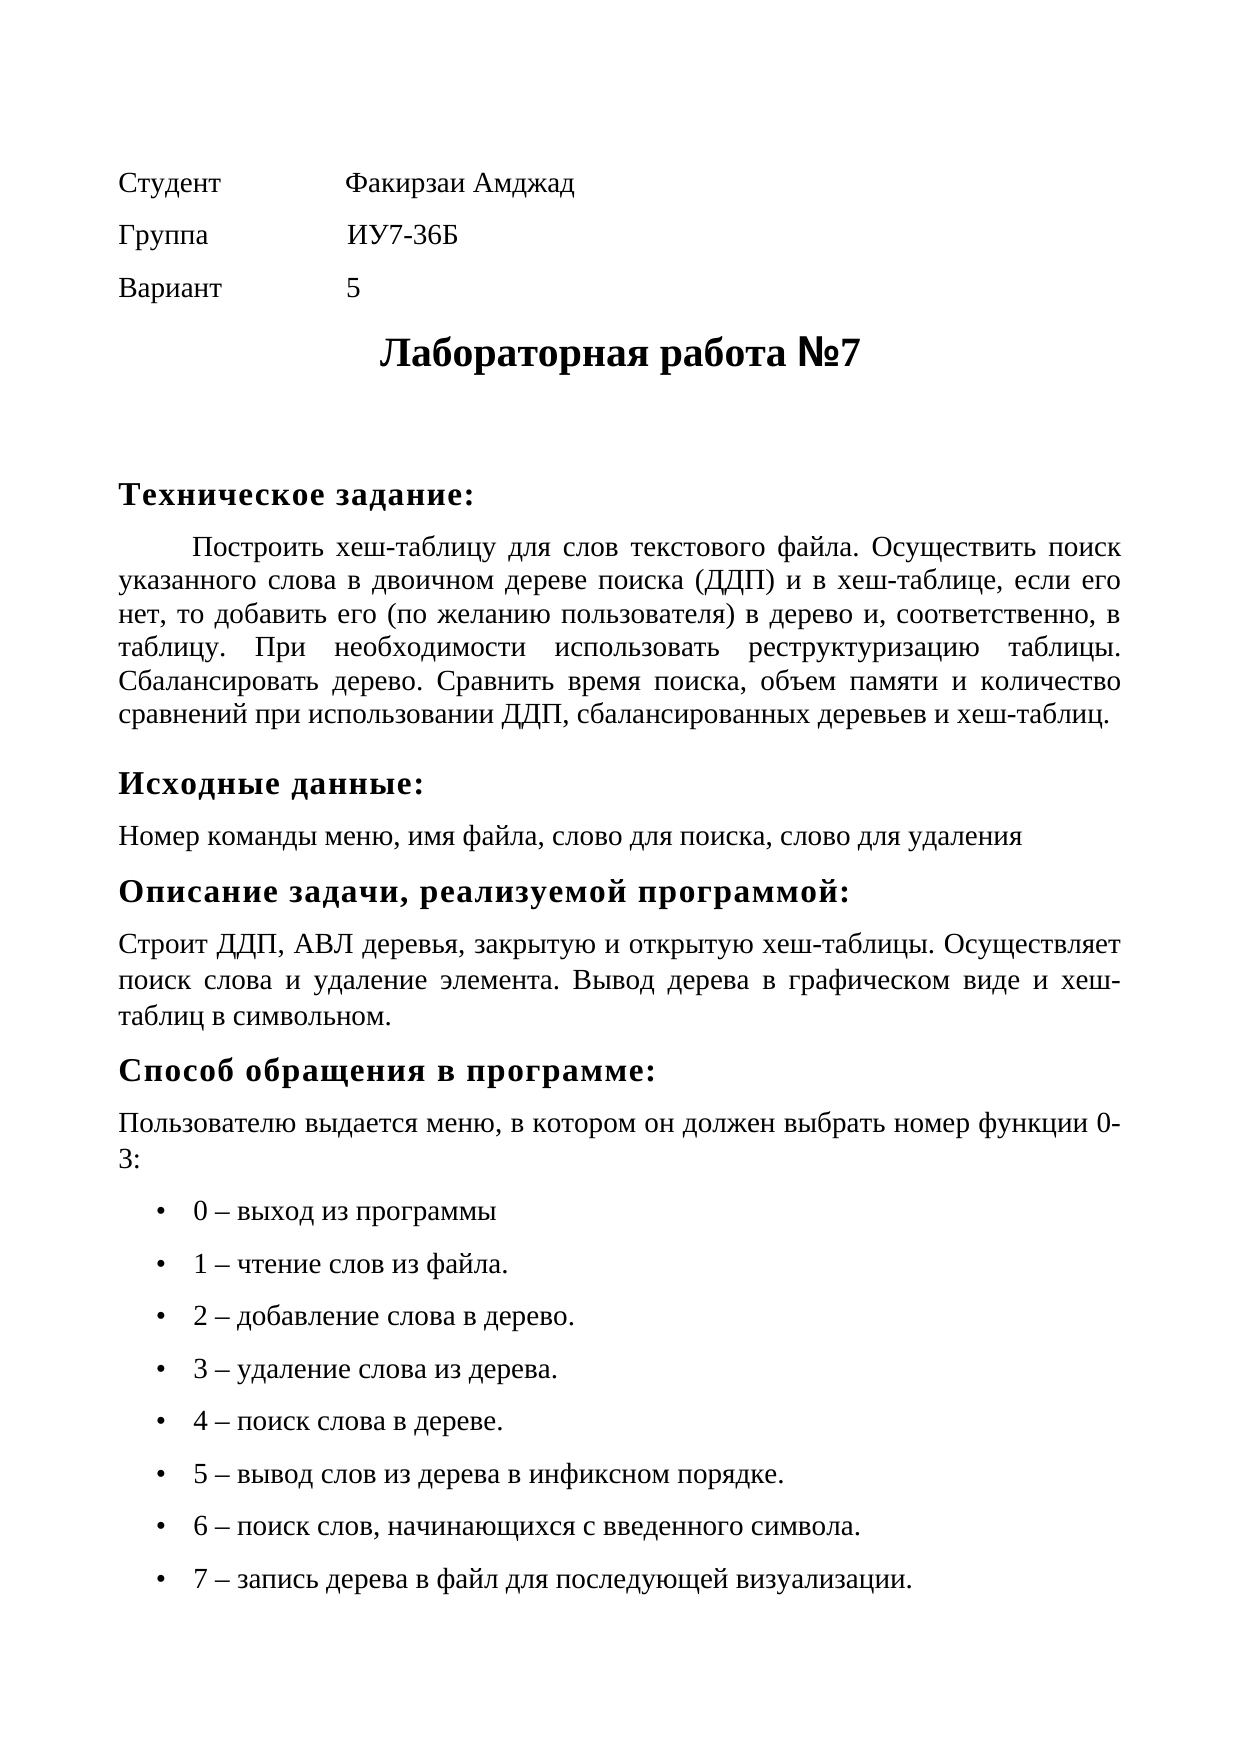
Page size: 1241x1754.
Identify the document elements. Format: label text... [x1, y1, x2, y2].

list 5 – вывод слов из дерева в инфиксном порядке. [156, 1456, 1122, 1489]
list 1 – чтение слов из файла. [156, 1246, 1122, 1279]
text Строит ДДП, АВЛ деревья, закрытую и открытую хеш-таблицы. Осуществляет поиск слова и удаление элемента. Вывод дерева в графическом виде и хеш-таблиц в символьном. [118, 926, 1122, 1031]
text Техническое задание: [118, 474, 1122, 512]
text Вариант 5 [118, 270, 1122, 303]
list 2 – добавление слова в дерево. [156, 1298, 1122, 1332]
text Номер команды меню, имя файла, слово для поиска, слово для удаления [118, 818, 1122, 852]
text Построить хеш-таблицу для слов текстового файла. Осуществить поиск указанного слова в двоичном дереве поиска (ДДП) и в хеш-таблице, если его нет, то добавить его (по желанию пользователя) в дерево и, соответственно, в таблицу. При необходимости использовать реструктуризацию таблицы. Сбалансировать дерево. Сравнить время поиска, объем памяти и количество сравнений при использовании ДДП, сбалансированных деревьев и хеш-таблиц. [118, 529, 1122, 730]
list 7 – запись дерева в файл для последующей визуализации. [156, 1561, 1122, 1594]
list 0 – выход из программы [156, 1193, 1122, 1227]
list 3 – удаление слова из дерева. [156, 1351, 1122, 1384]
text Лабораторная работа №7 [118, 322, 1122, 379]
text Исходные данные: [118, 763, 1122, 802]
text Студент Факирзаи Амджад [118, 165, 1122, 198]
text Пользователю выдается меню, в котором он должен выбрать номер функции 0-3: [118, 1105, 1122, 1174]
text Описание задачи, реализуемой программой: [118, 871, 1122, 909]
text Группа ИУ7-36Б [118, 217, 1122, 251]
text Способ обращения в программе: [118, 1050, 1122, 1088]
list 4 – поиск слова в дереве. [156, 1403, 1122, 1437]
list 6 – поиск слов, начинающихся с введенного символа. [156, 1508, 1122, 1542]
